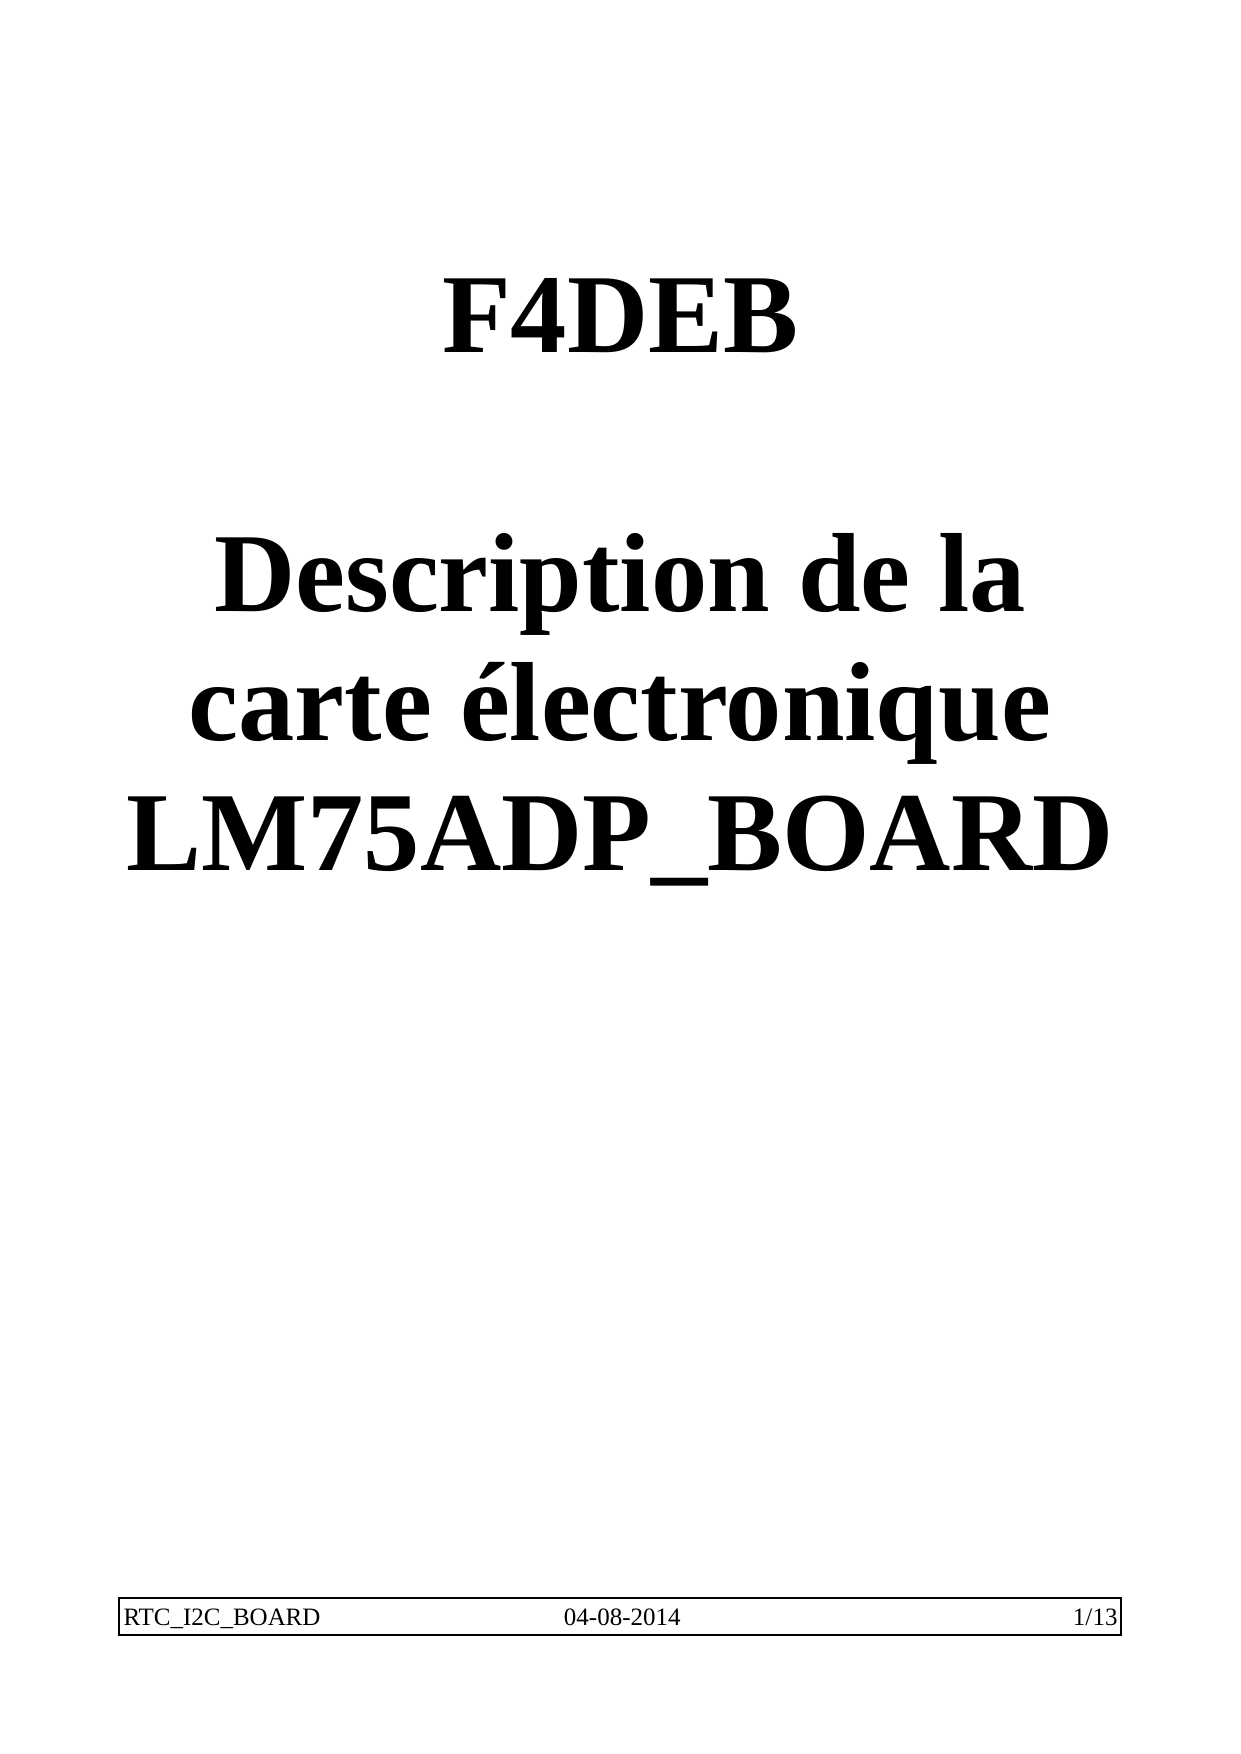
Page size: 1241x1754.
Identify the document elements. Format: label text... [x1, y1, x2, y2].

text F4DEB [118, 247, 1122, 377]
text LM75ADP_BOARD [118, 765, 1122, 894]
text Description de la carte électronique [118, 506, 1122, 765]
